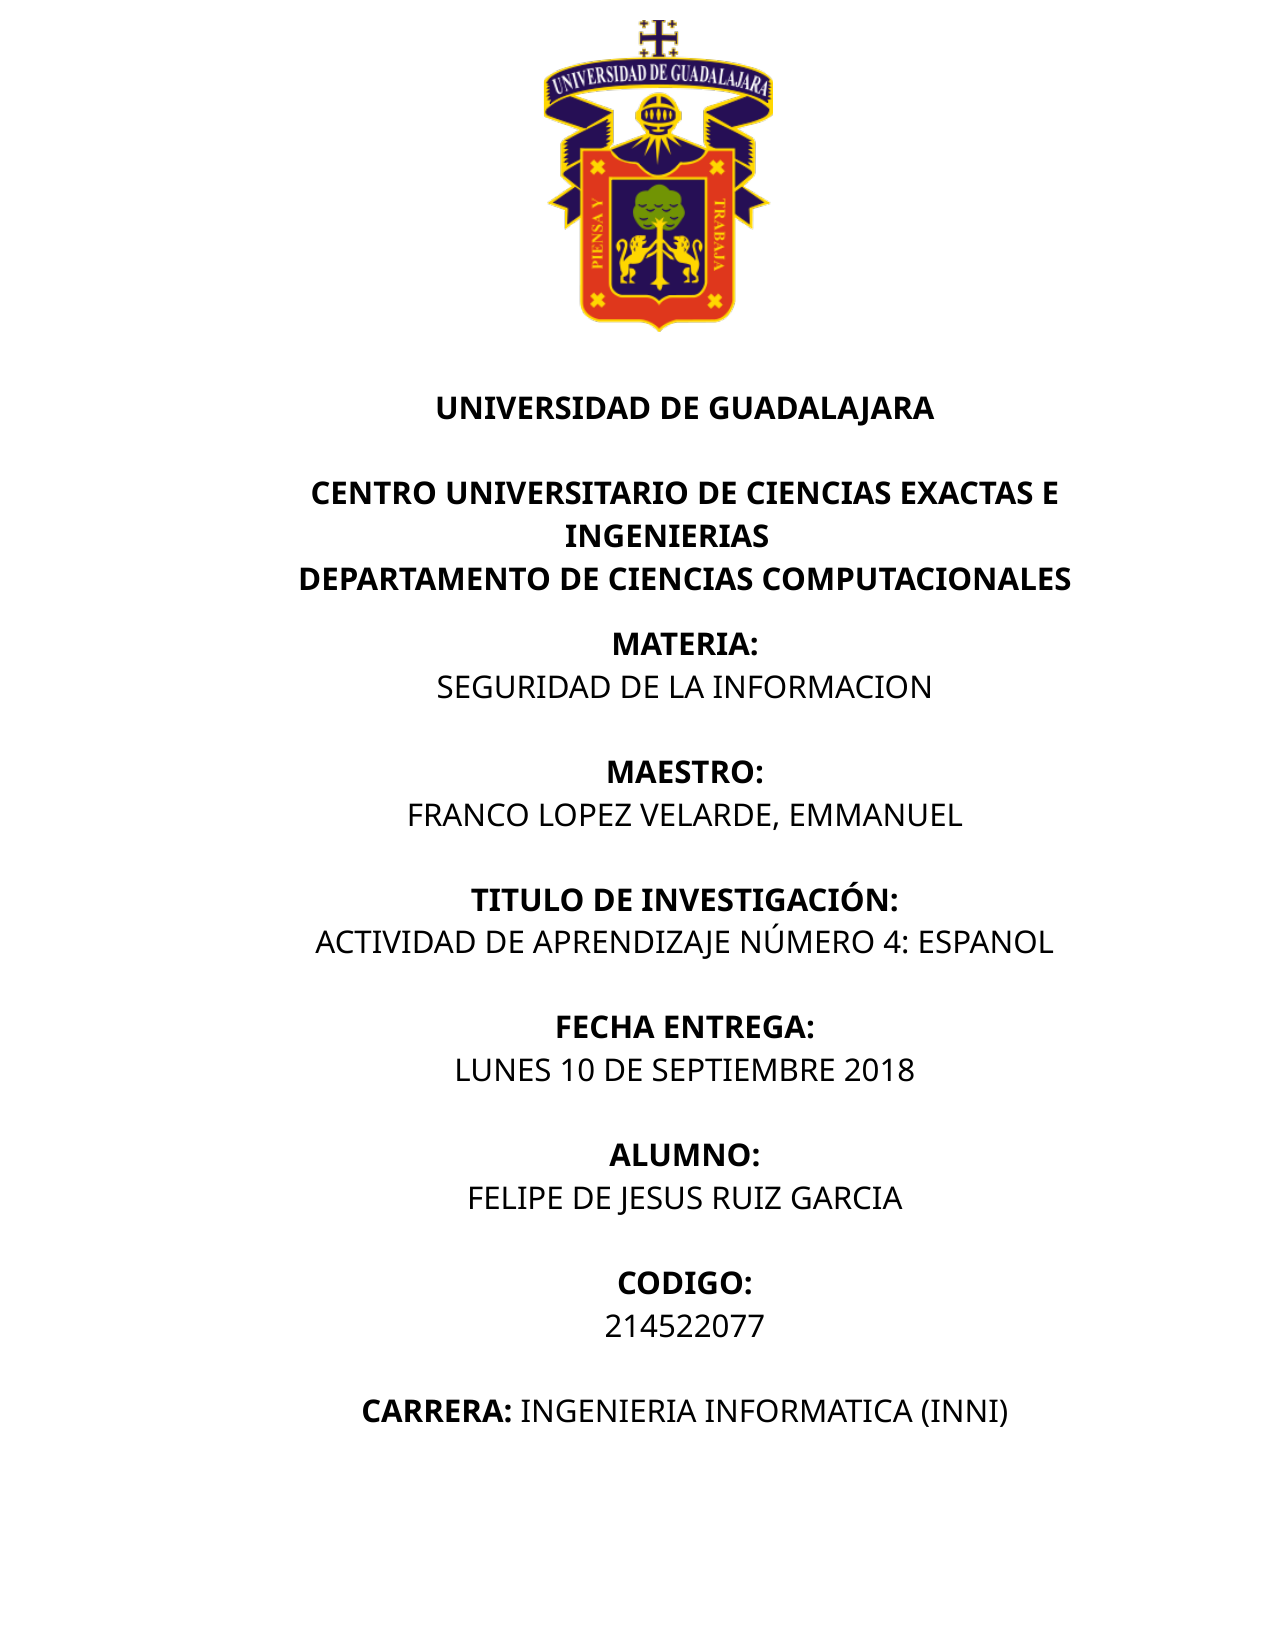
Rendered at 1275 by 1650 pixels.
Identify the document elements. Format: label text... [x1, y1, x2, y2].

text SEGURIDAD DE LA INFORMACION [177, 665, 1157, 707]
text CARRERA: INGENIERIA INFORMATICA (INNI) [177, 1389, 1157, 1432]
text MATERIA: [177, 622, 1157, 665]
text CODIGO: [177, 1261, 1157, 1304]
text DEPARTAMENTO DE CIENCIAS COMPUTACIONALES [177, 556, 1157, 599]
text ACTIVIDAD DE APRENDIZAJE NÚMERO 4: ESPANOL [177, 920, 1157, 963]
text 214522077 [177, 1304, 1157, 1346]
text MAESTRO: [177, 750, 1157, 792]
picture [543, 20, 773, 332]
text UNIVERSIDAD DE GUADALAJARA [177, 386, 1157, 429]
text TITULO DE INVESTIGACIÓN: [177, 878, 1157, 920]
text FRANCO LOPEZ VELARDE, EMMANUEL [177, 792, 1157, 835]
text FELIPE DE JESUS RUIZ GARCIA [177, 1176, 1157, 1218]
text FECHA ENTREGA: [177, 1006, 1157, 1048]
text ALUMNO: [177, 1133, 1157, 1176]
text LUNES 10 DE SEPTIEMBRE 2018 [177, 1048, 1157, 1091]
text CENTRO UNIVERSITARIO DE CIENCIAS EXACTAS E INGENIERIAS [177, 471, 1157, 556]
